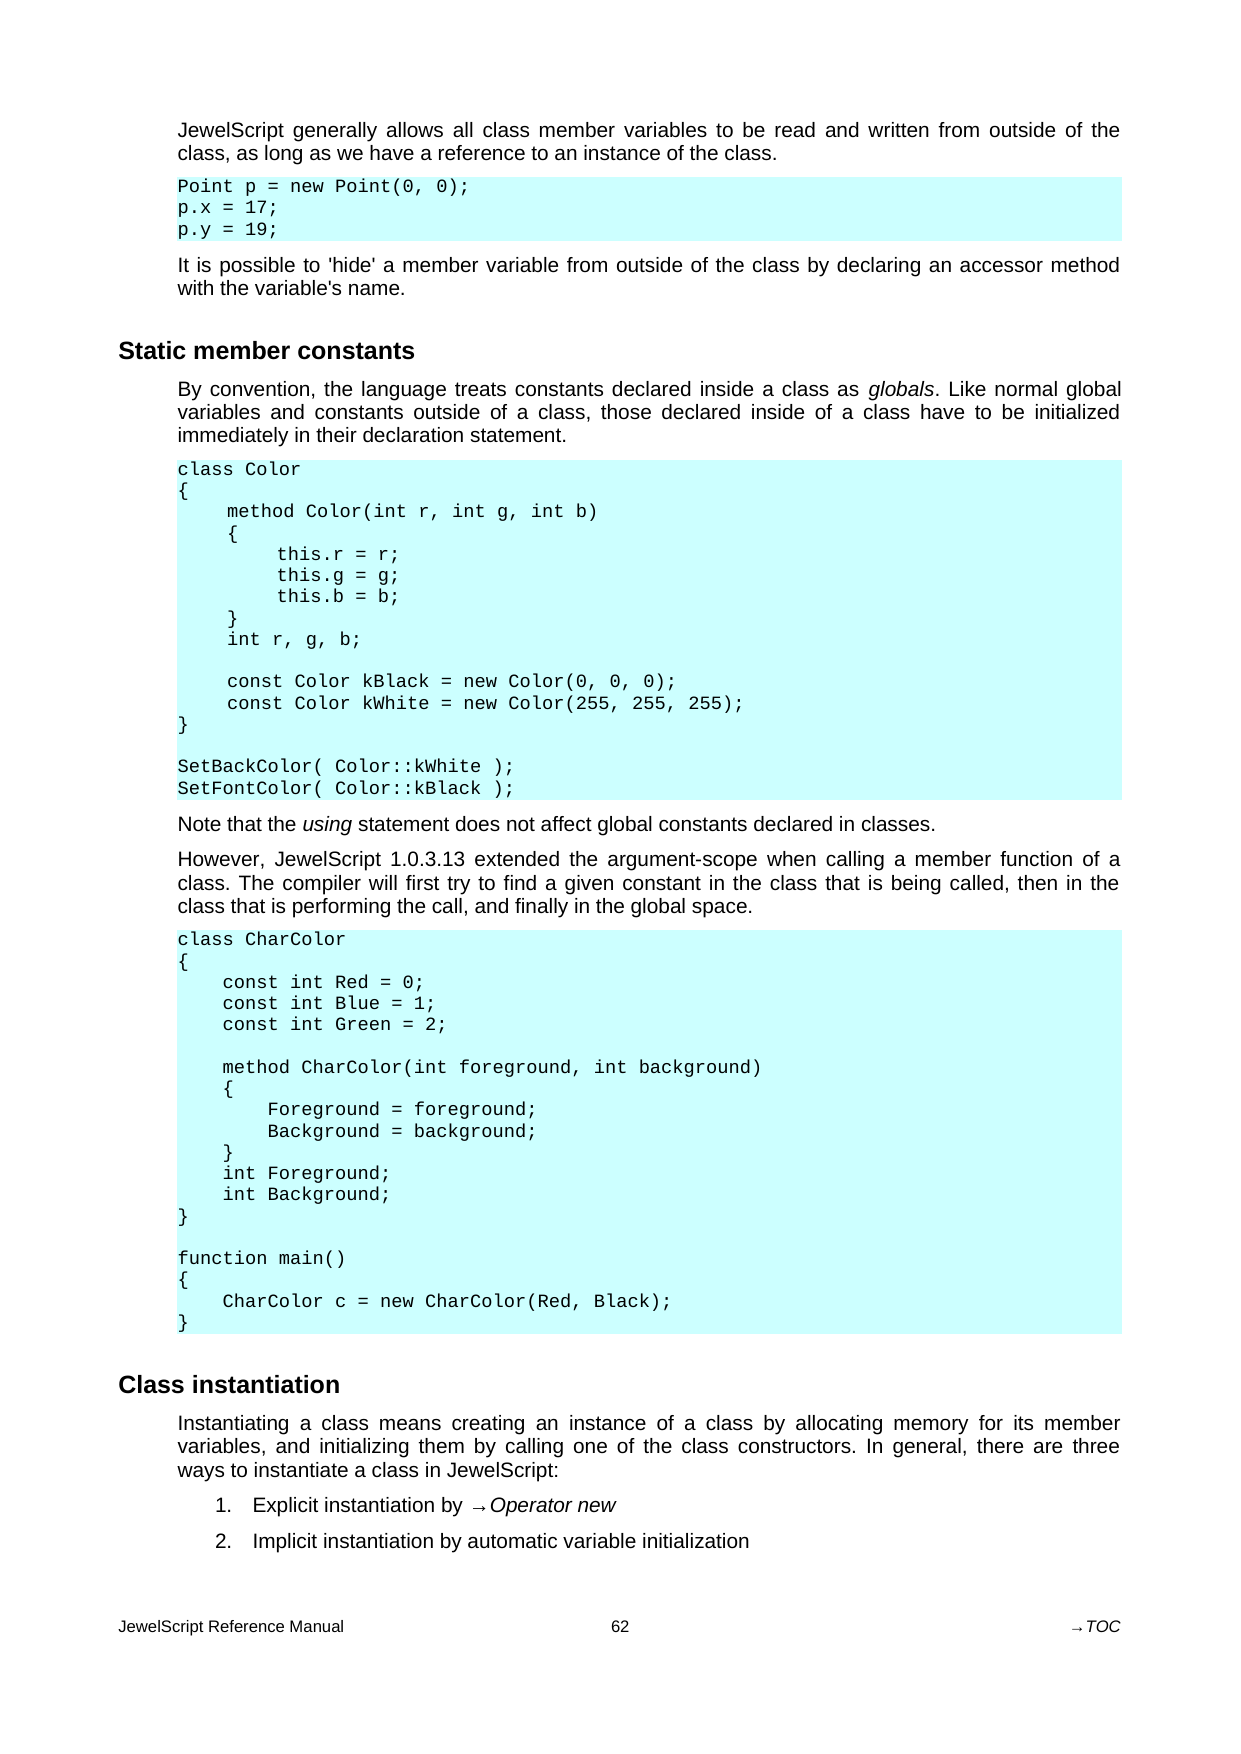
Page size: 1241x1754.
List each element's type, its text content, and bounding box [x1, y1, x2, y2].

text It is possible to 'hide' a member variable from outside of the class by declaring an accessor method with the variable's name. [177, 253, 1122, 300]
text class Color { method Color(int r, int g, int b) { this.r = r; this.g = g; this.b = b; } int r, g, b; const Color kBlack = new Color(0, 0, 0); const Color kWhite = new Color(255, 255, 255); } SetBackColor( Color::kWhite ); SetFontColor( Color::kBlack ); [177, 460, 1122, 800]
text JewelScript generally allows all class member variables to be read and written from outside of the class, as long as we have a reference to an instance of the class. [177, 118, 1122, 164]
subtitle Class instantiation [118, 1371, 1122, 1399]
list Implicit instantiation by automatic variable initialization [215, 1529, 1122, 1553]
text Instantiating a class means creating an instance of a class by allocating memory for its member variables, and initializing them by calling one of the class constructors. In general, there are three ways to instantiate a class in JewelScript: [177, 1412, 1122, 1481]
text Note that the using statement does not affect global constants declared in classes. [177, 812, 1122, 835]
text By convention, the language treats constants declared inside a class as globals. Like normal global variables and constants outside of a class, those declared inside of a class have to be initialized immediately in their declaration statement. [177, 378, 1122, 447]
subtitle Static member constants [118, 337, 1122, 365]
text However, JewelScript 1.0.3.13 extended the argument-scope when calling a member function of a class. The compiler will first try to find a given constant in the class that is being called, then in the class that is performing the call, and finally in the global space. [177, 848, 1122, 918]
list Explicit instantiation by →Operator new [215, 1494, 1122, 1517]
text class CharColor { const int Red = 0; const int Blue = 1; const int Green = 2; method CharColor(int foreground, int background) { Foreground = foreground; Background = background; } int Foreground; int Background; } function main() { CharColor c = new CharColor(Red, Black); } [177, 930, 1122, 1334]
text Point p = new Point(0, 0); p.x = 17; p.y = 19; [177, 177, 1122, 241]
